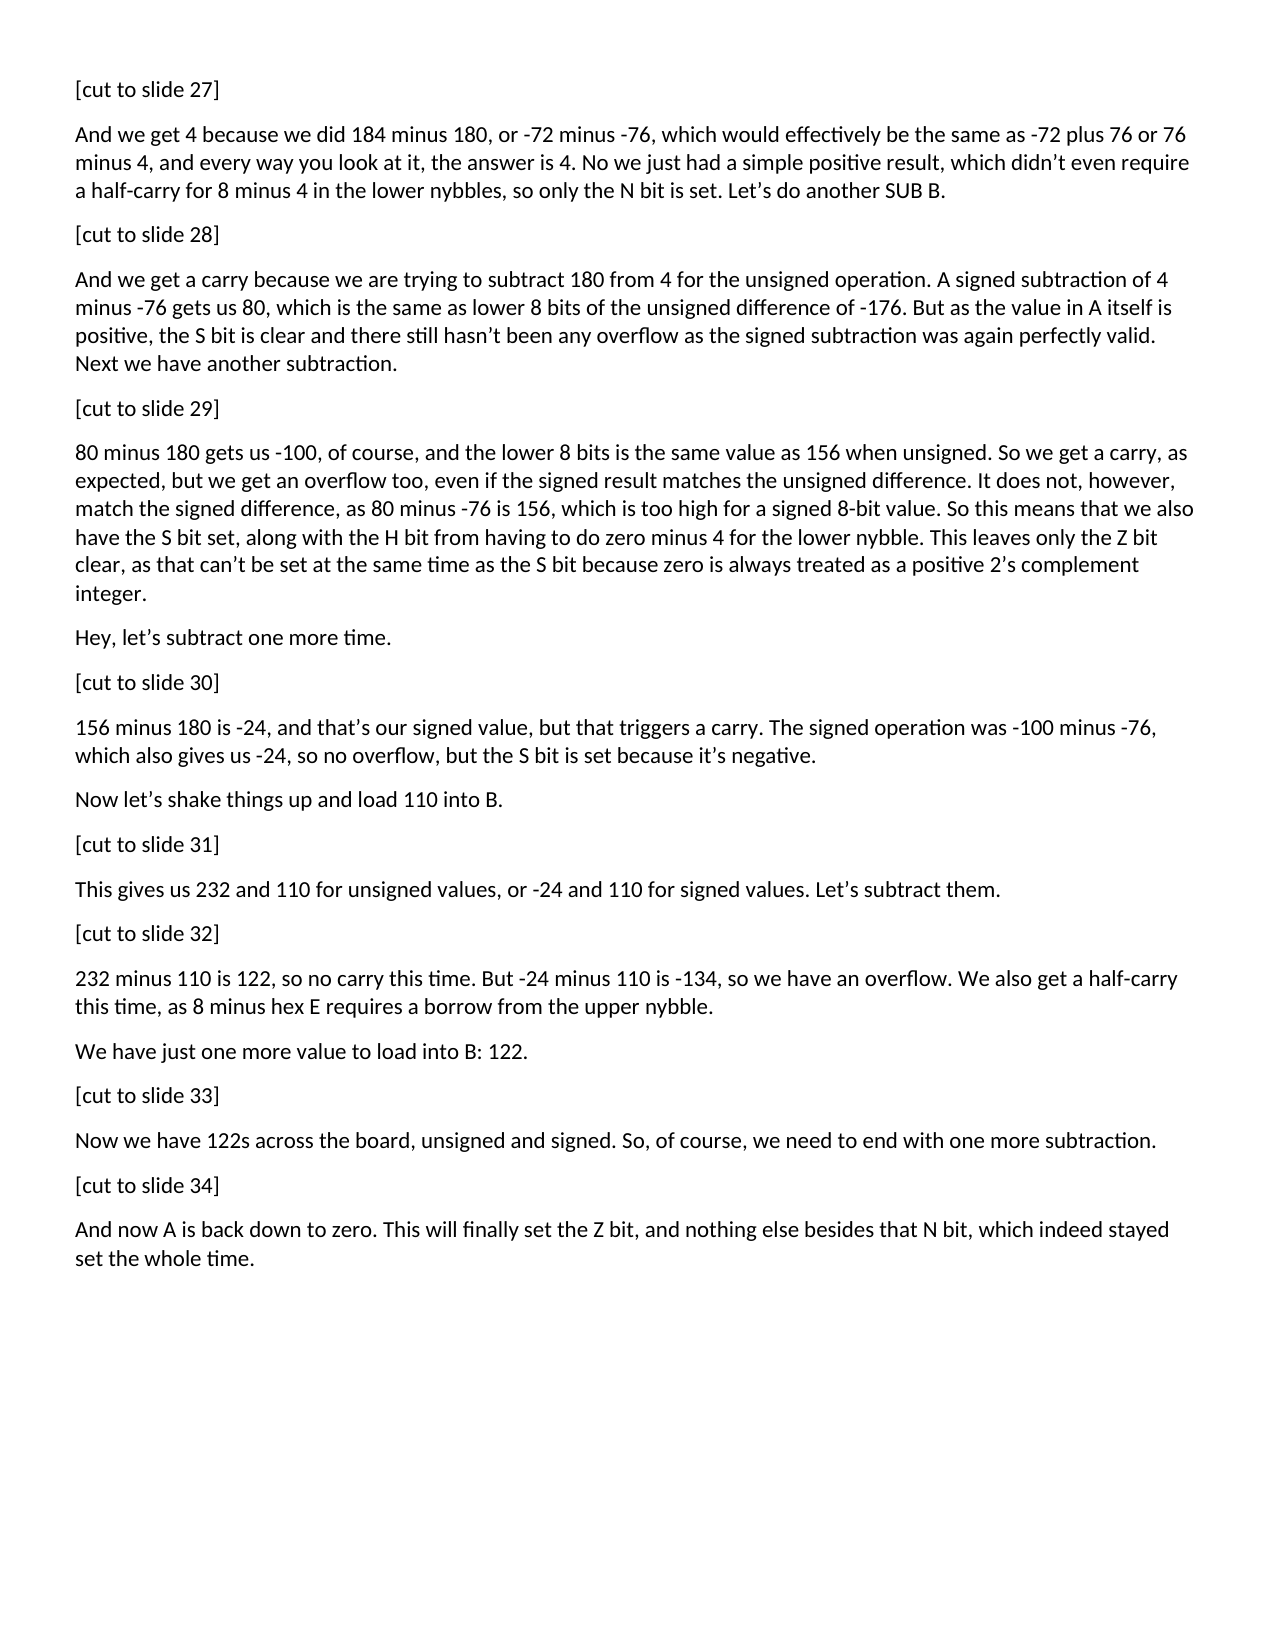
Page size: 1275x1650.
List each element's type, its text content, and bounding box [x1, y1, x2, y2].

text And now A is back down to zero. This will finally set the Z bit, and nothing else besides that N bit, which indeed stayed set the whole time. [75, 1216, 1200, 1272]
text [cut to slide 33] [75, 1082, 1200, 1109]
text [cut to slide 30] [75, 668, 1200, 696]
text Now let’s shake things up and load 110 into B. [75, 785, 1200, 813]
text [cut to slide 34] [75, 1171, 1200, 1199]
text Hey, let’s subtract one more time. [75, 623, 1200, 651]
text [cut to slide 31] [75, 830, 1200, 858]
text 80 minus 180 gets us -100, of course, and the lower 8 bits is the same value as 156 when unsigned. So we get a carry, as expected, but we get an overflow too, even if the signed result matches the unsigned difference. It does not, however, match the signed difference, as 80 minus -76 is 156, which is too high for a signed 8-bit value. So this means that we also have the S bit set, along with the H bit from having to do zero minus 4 for the lower nybble. This leaves only the Z bit clear, as that can’t be set at the same time as the S bit because zero is always treated as a positive 2’s complement integer. [75, 438, 1200, 607]
text And we get 4 because we did 184 minus 180, or -72 minus -76, which would effectively be the same as -72 plus 76 or 76 minus 4, and every way you look at it, the answer is 4. No we just had a simple positive result, which didn’t even require a half-carry for 8 minus 4 in the lower nybbles, so only the N bit is set. Let’s do another SUB B. [75, 120, 1200, 204]
text And we get a carry because we are trying to subtract 180 from 4 for the unsigned operation. A signed subtraction of 4 minus -76 gets us 80, which is the same as lower 8 bits of the unsigned difference of -176. But as the value in A itself is positive, the S bit is clear and there still hasn’t been any overflow as the signed subtraction was again perfectly valid. Next we have another subtraction. [75, 265, 1200, 377]
text Now we have 122s across the board, unsigned and signed. So, of course, we need to end with one more subtraction. [75, 1126, 1200, 1154]
text 156 minus 180 is -24, and that’s our signed value, but that triggers a carry. The signed operation was -100 minus -76, which also gives us -24, so no overflow, but the S bit is set because it’s negative. [75, 713, 1200, 769]
text We have just one more value to load into B: 122. [75, 1037, 1200, 1065]
text [cut to slide 32] [75, 919, 1200, 947]
text [cut to slide 29] [75, 394, 1200, 422]
text 232 minus 110 is 122, so no carry this time. But -24 minus 110 is -134, so we have an overflow. We also get a half-carry this time, as 8 minus hex E requires a borrow from the upper nybble. [75, 964, 1200, 1020]
text [cut to slide 27] [75, 75, 1200, 103]
text This gives us 232 and 110 for unsigned values, or -24 and 110 for signed values. Let’s subtract them. [75, 875, 1200, 903]
text [cut to slide 28] [75, 220, 1200, 248]
